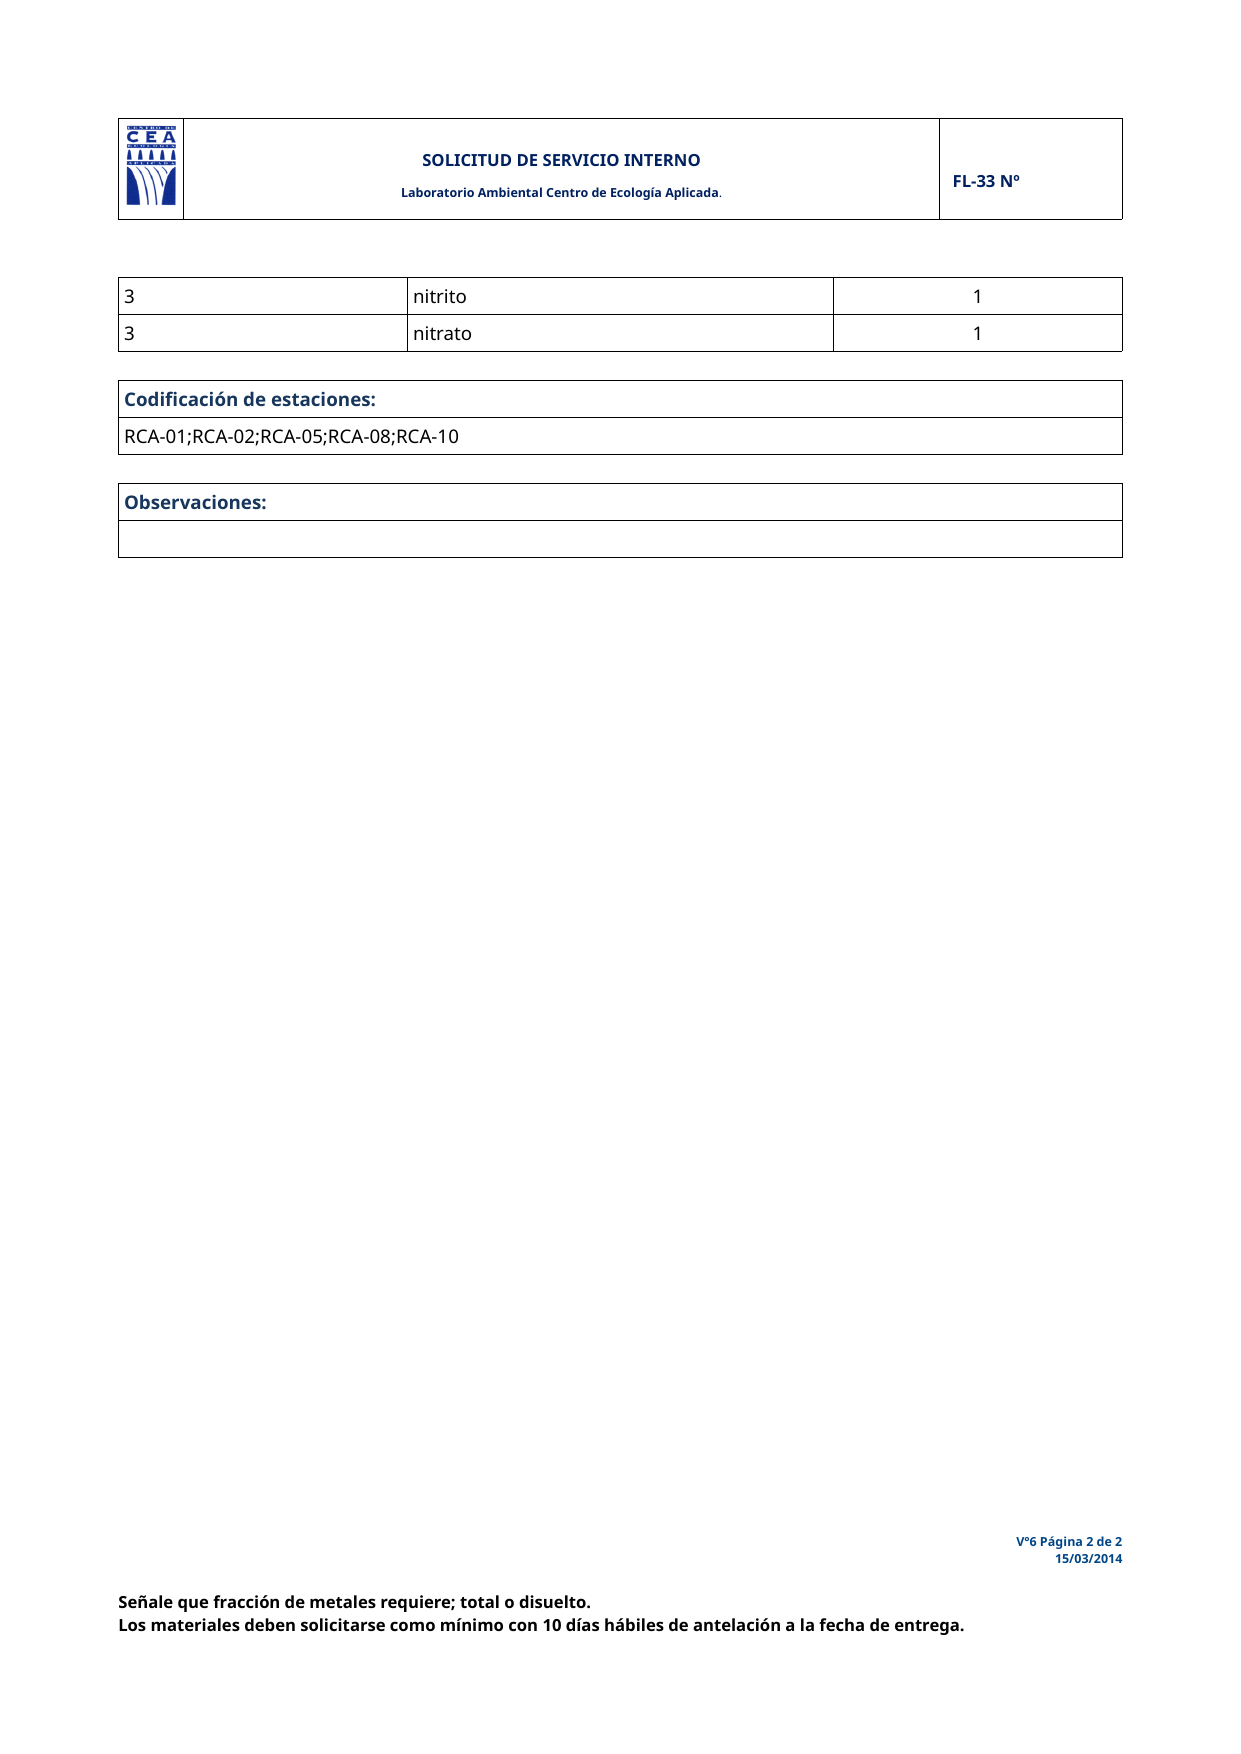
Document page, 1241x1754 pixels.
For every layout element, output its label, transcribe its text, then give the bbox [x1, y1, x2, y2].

table_cell 1 [834, 315, 1122, 351]
table_cell RCA-01;RCA-02;RCA-05;RCA-08;RCA-10 [119, 418, 1122, 454]
table_header Observaciones: [119, 484, 1122, 520]
table_cell 3 [119, 278, 407, 314]
table_cell 3 [119, 315, 407, 351]
table_header Codificación de estaciones: [119, 381, 1122, 417]
table_cell [119, 521, 1122, 557]
table_cell 1 [834, 278, 1122, 314]
table_cell nitrito [408, 278, 833, 314]
picture [124, 123, 179, 207]
table_cell nitrato [408, 315, 833, 351]
